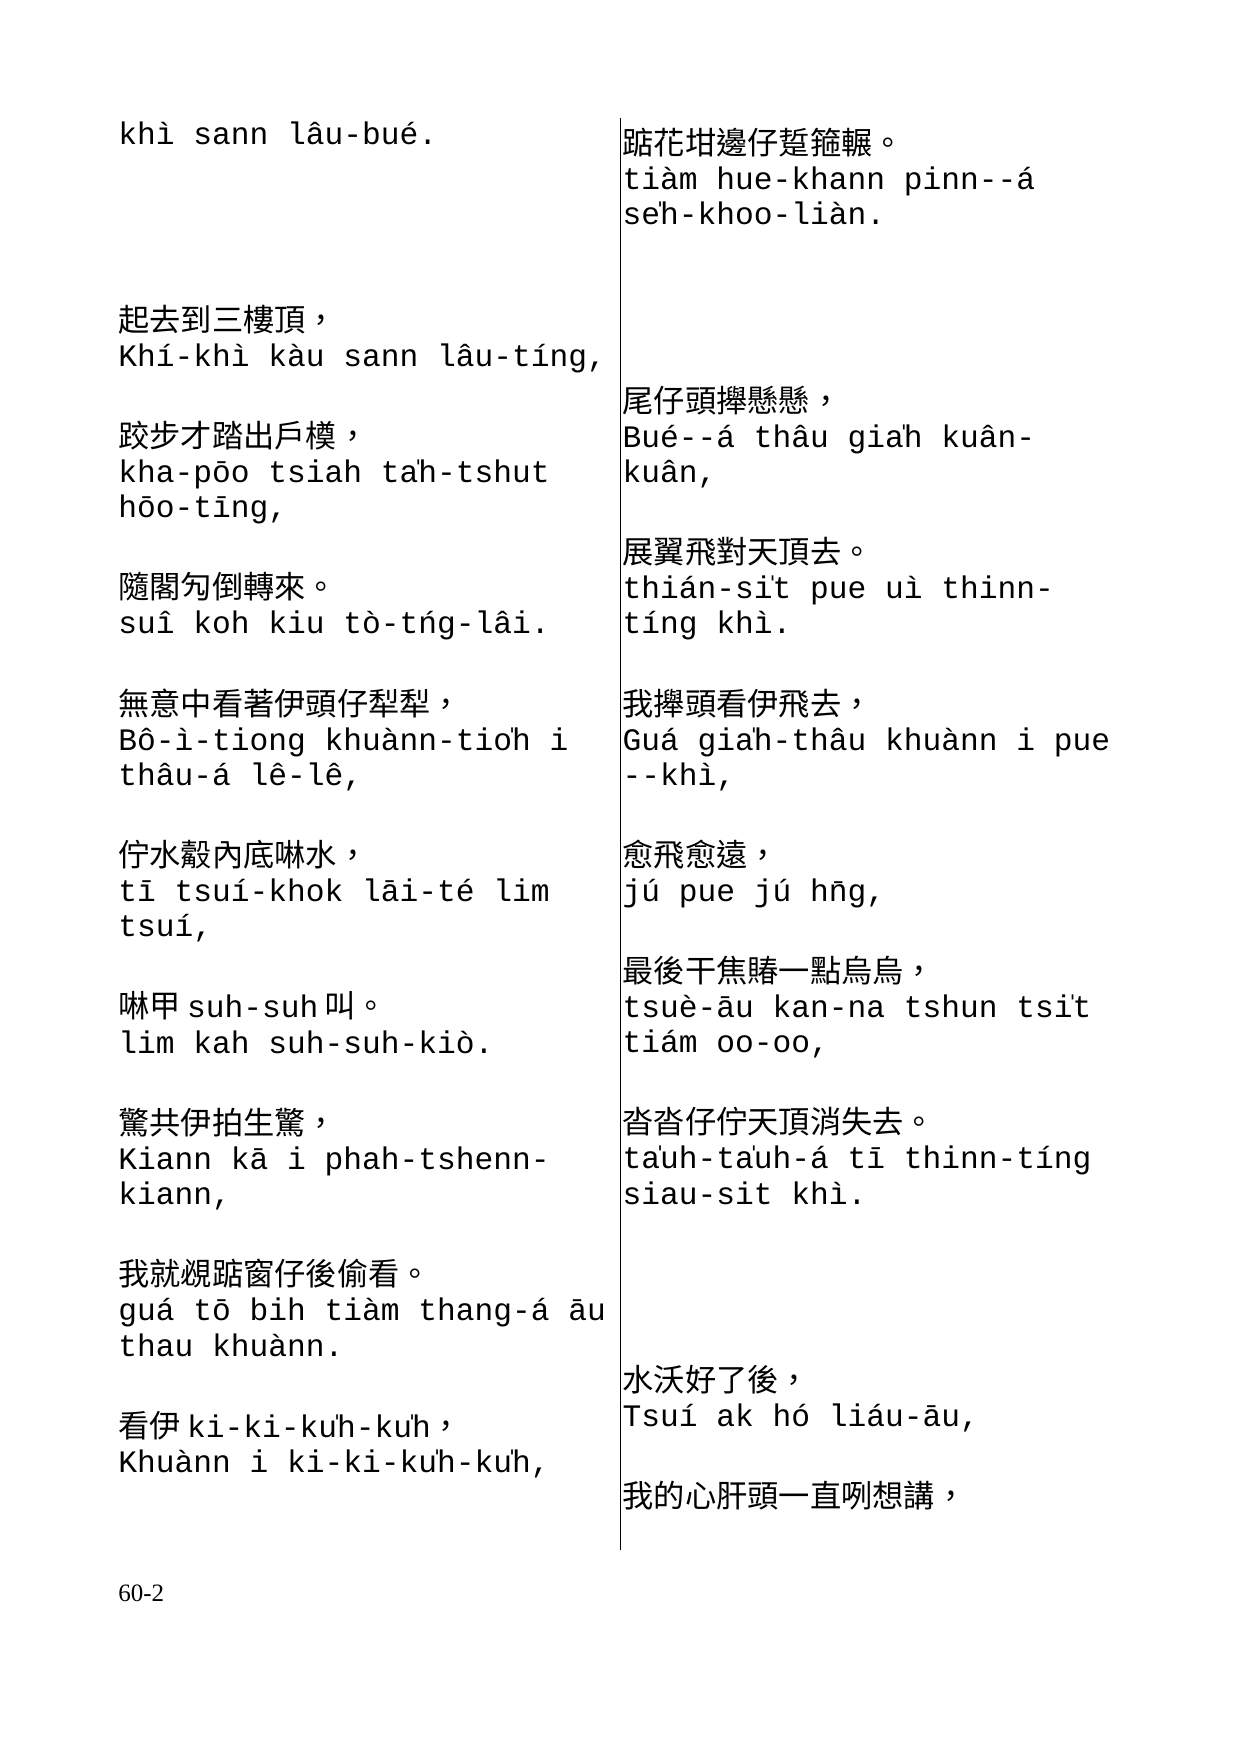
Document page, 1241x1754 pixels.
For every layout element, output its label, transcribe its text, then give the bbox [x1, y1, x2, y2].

text kha-pōo tsiah ta̍h-tshut hōo-tīng, [118, 456, 618, 527]
text Khuànn i ki-ki-ku̍h-ku̍h, [118, 1447, 618, 1482]
text 我就覕踮窗仔後偷看。 [118, 1249, 618, 1295]
text 最後干焦賰一點烏烏， [622, 946, 1122, 991]
text tī tsuí-khok lāi-té lim tsuí, [118, 875, 618, 946]
text tsuè-āu kan-na tshun tsi̍t tiám oo-oo, [622, 991, 1122, 1062]
text 尾仔頭攑懸懸， [622, 376, 1122, 421]
text thián-si̍t pue uì thinn-tíng khì. [622, 572, 1122, 643]
text 踮花坩邊仔踅箍輾。 [622, 118, 1122, 163]
text 沓沓仔佇天頂消失去。 [622, 1098, 1122, 1143]
text 展翼飛對天頂去。 [622, 527, 1122, 572]
text 跤步才踏出戶橂， [118, 411, 618, 456]
text 水沃好了後， [622, 1355, 1122, 1401]
text Khí-khì kàu sann lâu-tíng, [118, 340, 618, 376]
text jú pue jú hn̄g, [622, 875, 1122, 911]
text Tsuí ak hó liáu-āu, [622, 1401, 1122, 1436]
text 愈飛愈遠， [622, 830, 1122, 875]
text 起去到三樓頂， [118, 295, 618, 340]
text khì sann lâu-bué. [118, 118, 618, 153]
text Guá gia̍h-thâu khuànn i pue --khì, [622, 724, 1122, 795]
text guá tō bih tiàm thang-á āu thau khuànn. [118, 1295, 618, 1366]
text 我的心肝頭一直咧想講， [622, 1471, 1122, 1517]
text Bô-ì-tiong khuànn-tio̍h i thâu-á lê-lê, [118, 724, 618, 795]
text 無意中看著伊頭仔犁犁， [118, 679, 618, 724]
text suî koh kiu tò-tńg-lâi. [118, 608, 618, 643]
text 看伊ki-ki-ku̍h-ku̍h， [118, 1401, 618, 1447]
text Bué--á thâu gia̍h kuân-kuân, [622, 421, 1122, 492]
text Kiann kā i phah-tshenn-kiann, [118, 1143, 618, 1214]
text lim kah suh-suh-kiò. [118, 1027, 618, 1063]
text 我攑頭看伊飛去， [622, 679, 1122, 724]
text 佇水觳內底啉水， [118, 830, 618, 875]
text 啉甲suh-suh叫。 [118, 982, 618, 1027]
text 隨閣勼倒轉來。 [118, 563, 618, 608]
text tiàm hue-khann pinn--á se̍h-khoo-liàn. [622, 163, 1122, 234]
text ta̍uh-ta̍uh-á tī thinn-tíng siau-sit khì. [622, 1143, 1122, 1214]
text 驚共伊拍生驚， [118, 1098, 618, 1143]
